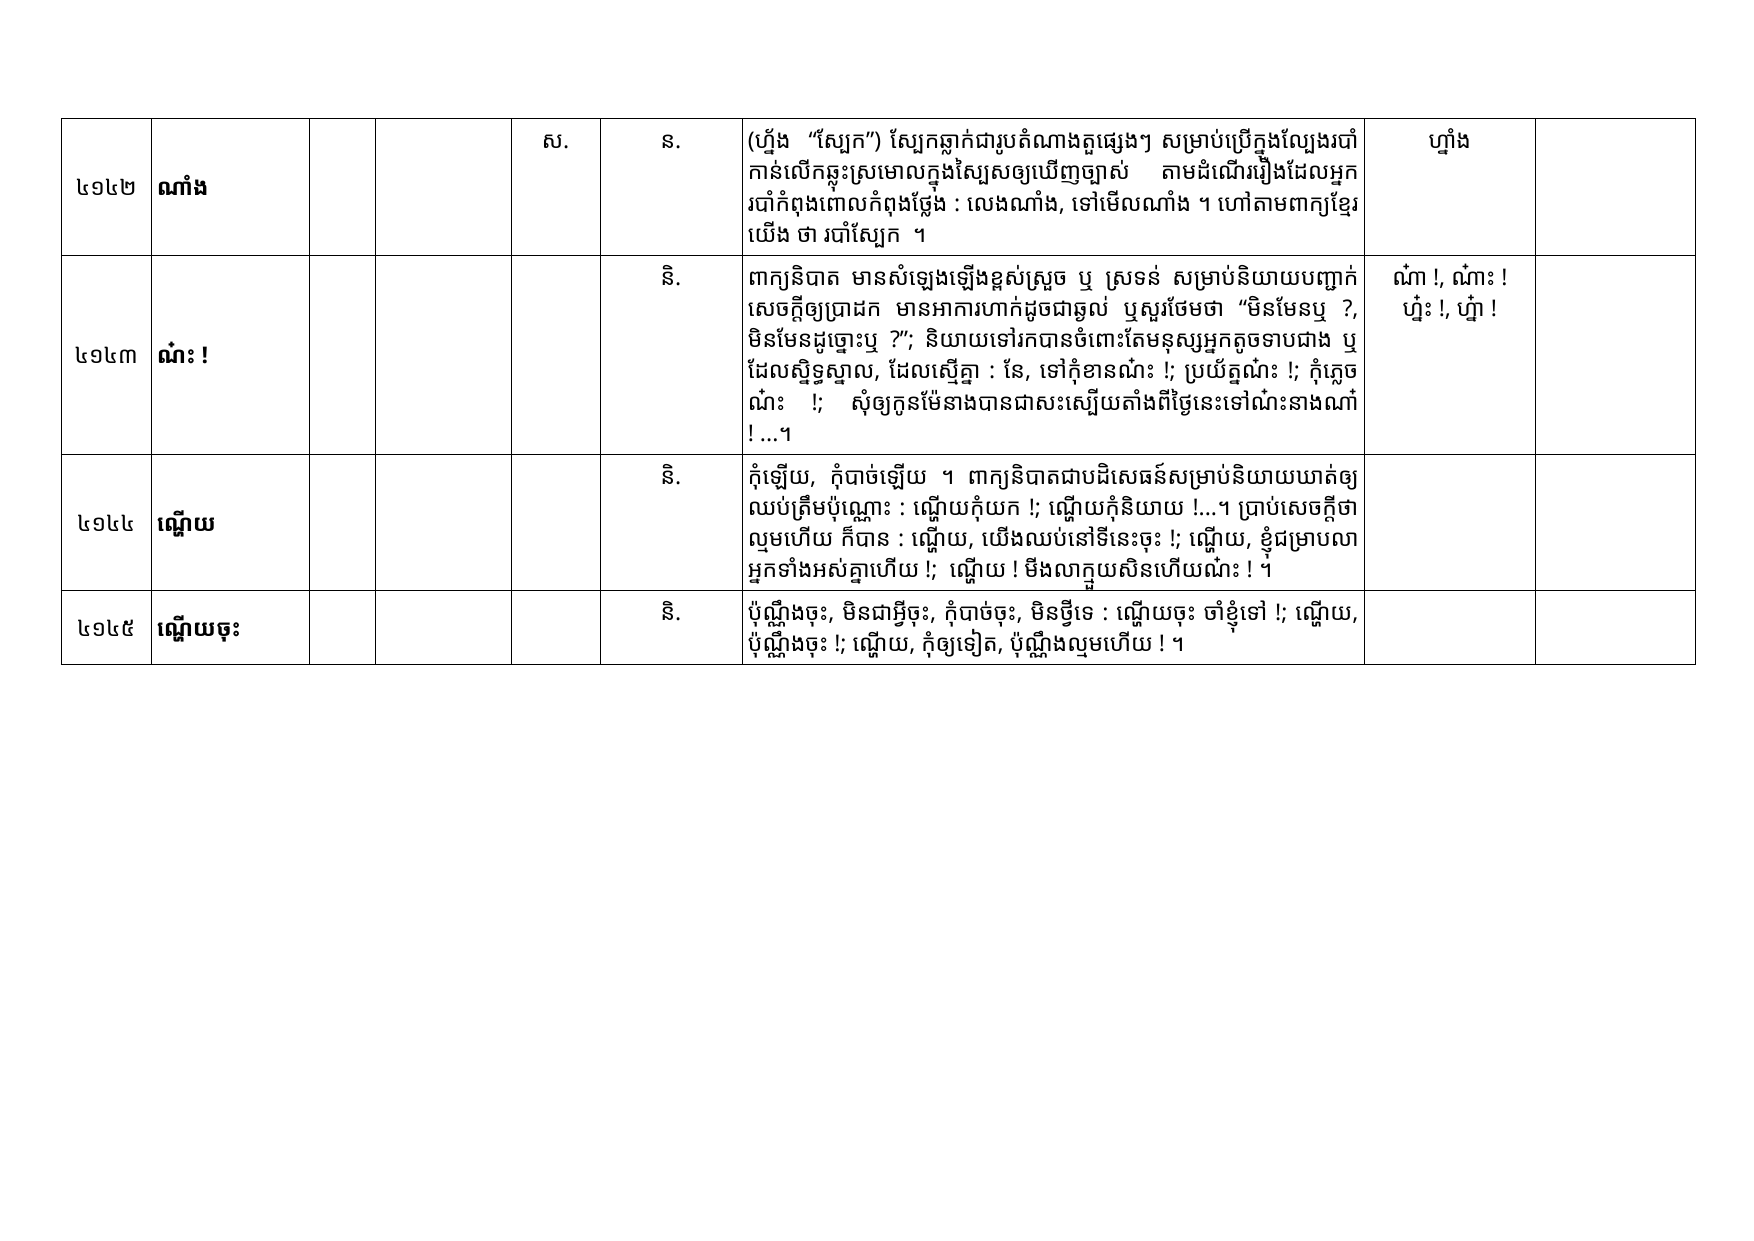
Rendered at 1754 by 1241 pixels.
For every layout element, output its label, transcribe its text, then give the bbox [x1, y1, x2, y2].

table_cell និ. [601, 256, 742, 454]
table_cell (ហ្ន័ង “ស្បែក”) ស្បែក​ឆ្លាក់​ជា​រូប​តំណាង​តួ​ផ្សេង​ៗ សម្រាប់​ប្រើ​ក្នុង​ល្បែង​របាំ កាន់​លើក​ឆ្លុះ​ស្រមោល​ក្នុង​ស្បៃ​ស​ឲ្យ​ឃើញ​ច្បាស់​ តាម​ដំណើរ​រឿង​ដែល​អ្នក​របាំ​កំពុង​ពោល​កំពុង​ថ្លែង : លេង​ណាំង, ទៅ​មើល​ណាំង ។ ហៅ​តាម​ពាក្យ​ខ្មែរ​យើង ថា របាំ​ស្បែក ។ [743, 119, 1364, 255]
table_cell និ. [601, 455, 742, 590]
table_cell ហ្នាំង [1365, 119, 1535, 255]
table_cell [1365, 591, 1535, 664]
table_cell [310, 591, 375, 664]
table_cell ណ៎ះ ! [152, 256, 309, 454]
table_cell [1536, 119, 1695, 255]
table_cell [1536, 256, 1695, 454]
table_cell ណ្ហើយ​ចុះ [152, 591, 309, 664]
table_cell និ. [601, 591, 742, 664]
table_cell [1365, 455, 1535, 590]
table_cell ៤១៤៤ [62, 455, 151, 590]
table_cell ណ្ហើយ [152, 455, 309, 590]
table_cell កុំ​ឡើយ, កុំ​បាច់​ឡើយ ។ ពាក្យ​និបាត​ជា​បដិសេធន៍​សម្រាប់​និយាយ​ឃាត់​ឲ្យ​ឈប់​ត្រឹម​ប៉ុណ្ណោះ : ណ្ហើយ​កុំ​យក !; ណ្ហើយ​កុំ​និយាយ !...។ ប្រាប់​សេចក្ដី​ថា ល្មម​ហើយ ក៏​បាន : ណ្ហើយ, យើង​ឈប់​នៅ​ទី​នេះ​ចុះ !; ណ្ហើយ, ខ្ញុំ​ជម្រាប​លា​អ្នក​ទាំងអស់​គ្នា​ហើយ !; ណ្ហើយ ! មីង​លា​ក្មួយ​សិន​ហើយ​ណ៎ះ ! ។ [743, 455, 1364, 590]
table_cell [376, 455, 511, 590]
table_cell ៤១៤៥ [62, 591, 151, 664]
table_cell [512, 256, 600, 454]
table_cell ប៉ុណ្ណឹង​ចុះ, មិន​ជា​អ្វី​ចុះ, កុំ​បាច់​ចុះ, មិន​ថ្វី​ទេ : ណ្ហើយ​ចុះ ចាំ​ខ្ញុំ​ទៅ !; ណ្ហើយ, ប៉ុណ្ណឹង​ចុះ !; ណ្ហើយ, កុំ​ឲ្យ​ទៀត, ប៉ុណ្ណឹង​ល្មម​ហើយ ! ។ [743, 591, 1364, 664]
table_cell [310, 119, 375, 255]
table_cell [1536, 455, 1695, 590]
table_cell [376, 591, 511, 664]
table_cell [1536, 591, 1695, 664]
table_cell ៤១៤២ [62, 119, 151, 255]
table_cell ន. [601, 119, 742, 255]
table_cell [512, 455, 600, 590]
table_cell ពាក្យ​និបាត មាន​សំឡេង​ឡើង​ខ្ពស់​ស្រួច ឬ ស្រទន់ សម្រាប់​និយាយ​បញ្ជាក់​សេចក្ដី​ឲ្យ​ប្រាដក មាន​អាការ​ហាក់​ដូច​ជា​ឆ្ងល់ ឬ​សួរ​ថែម​ថា “មិន​មែន​ឬ ?, មិន​មែន​ដូច្នោះ​ឬ ?”; និយាយ​ទៅ​រក​បាន​ចំពោះ​តែ​មនុស្ស​អ្នក​តូច​ទាប​ជាង ឬ​ដែល​ស្និទ្ធស្នាល, ដែល​ស្មើ​គ្នា : នែ, ទៅ​កុំ​ខាន​ណ៎ះ !; ប្រយ័ត្ន​ណ៎ះ !; កុំ​ភ្លេច​ណ៎ះ !; សុំ​ឲ្យ​កូន​ម៉ែ​នាង​បាន​ជា​សះ​ស្បើយ​តាំង​ពី​ថ្ងៃ​នេះ​ទៅ​ណ៎ះ​នាង​ណា៎ ! ...។ [743, 256, 1364, 454]
table_cell ណ៎ា !, ណ៎ាះ ! ហ្ន៎ះ !, ហ្ន៎ា ! [1365, 256, 1535, 454]
table_cell ៤១៤៣ [62, 256, 151, 454]
table_cell [512, 591, 600, 664]
table_cell ស. [512, 119, 600, 255]
table_cell [310, 256, 375, 454]
table_cell ណាំង [152, 119, 309, 255]
table_cell [376, 256, 511, 454]
table_cell [376, 119, 511, 255]
table_cell [310, 455, 375, 590]
